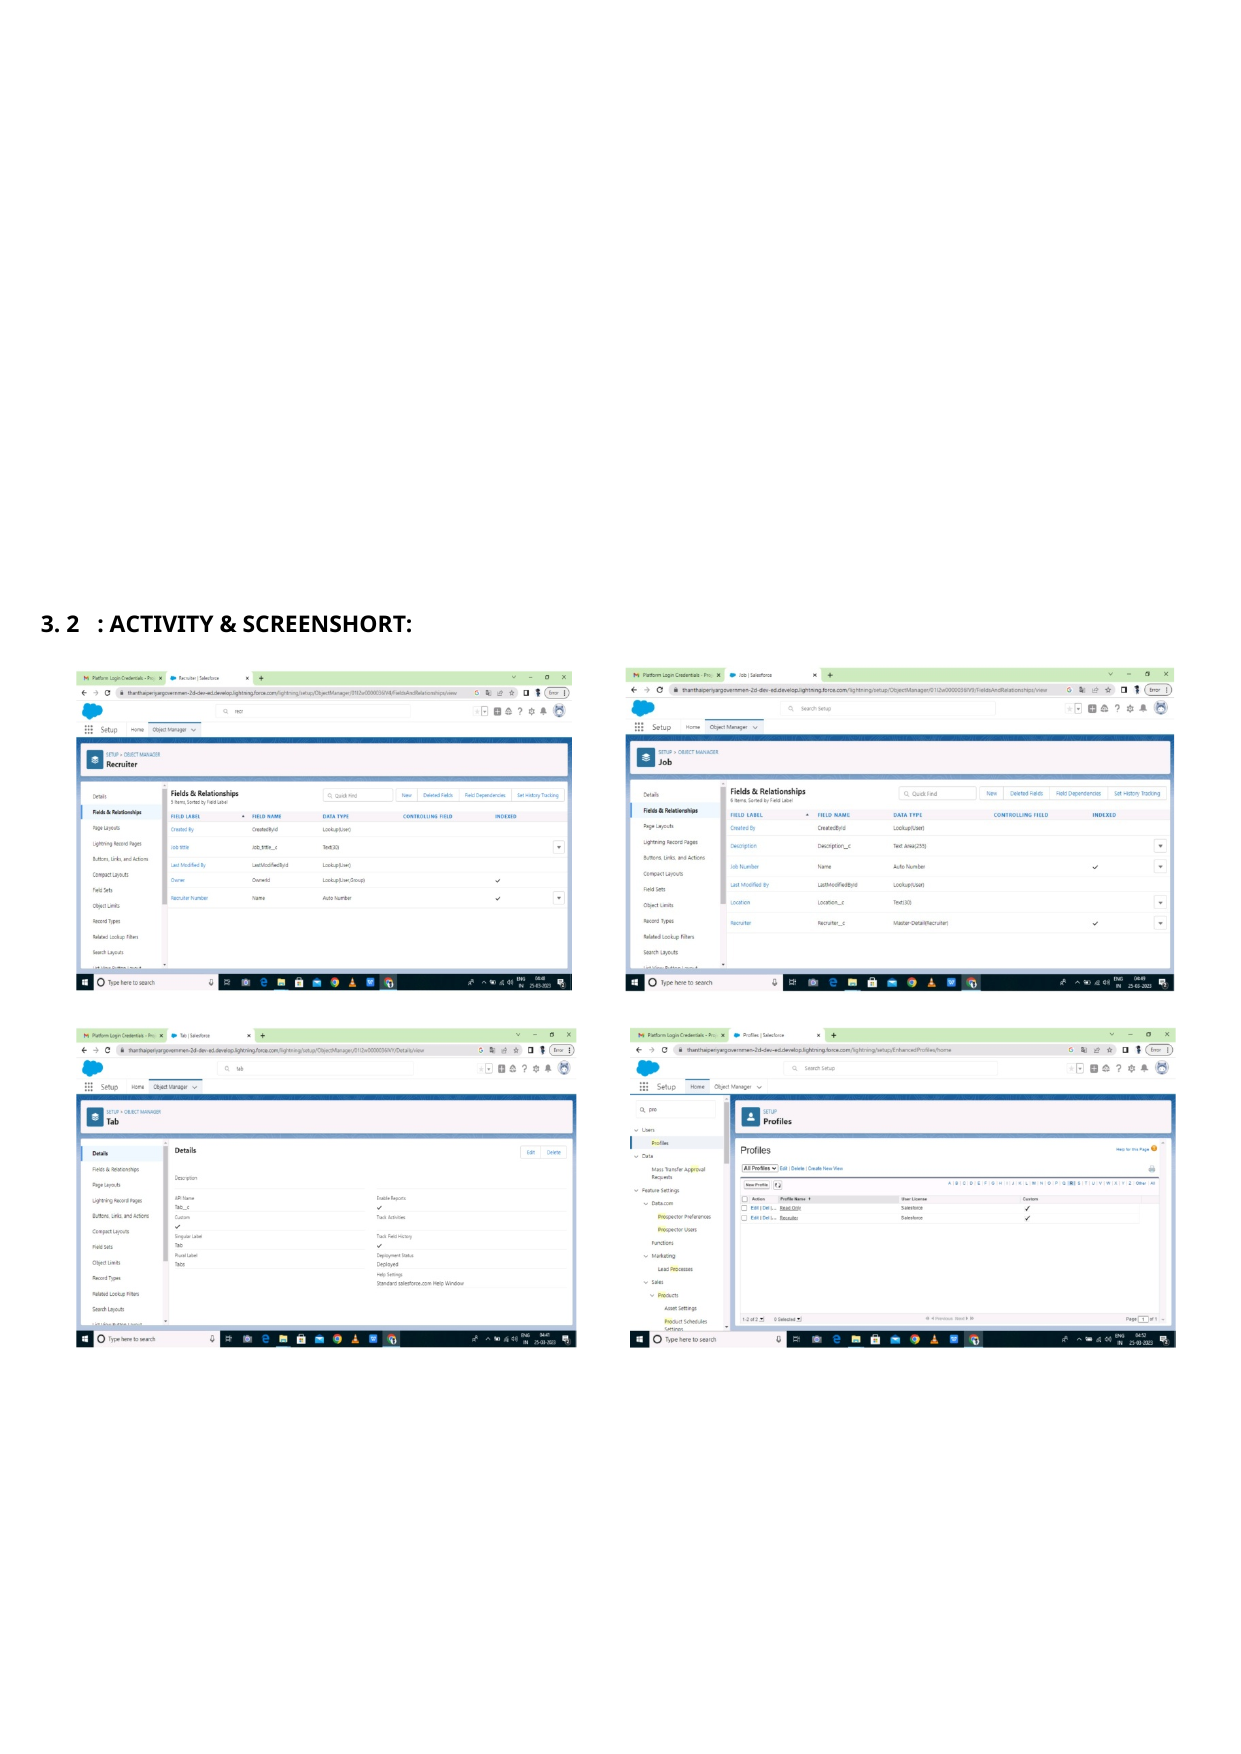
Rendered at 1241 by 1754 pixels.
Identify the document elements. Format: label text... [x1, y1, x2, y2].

picture [625, 665, 1175, 994]
picture [76, 1025, 577, 1350]
picture [630, 1025, 1176, 1350]
text 3. 2 : ACTIVITY & SCREENSHORT: [41, 608, 1200, 639]
picture [76, 668, 572, 994]
